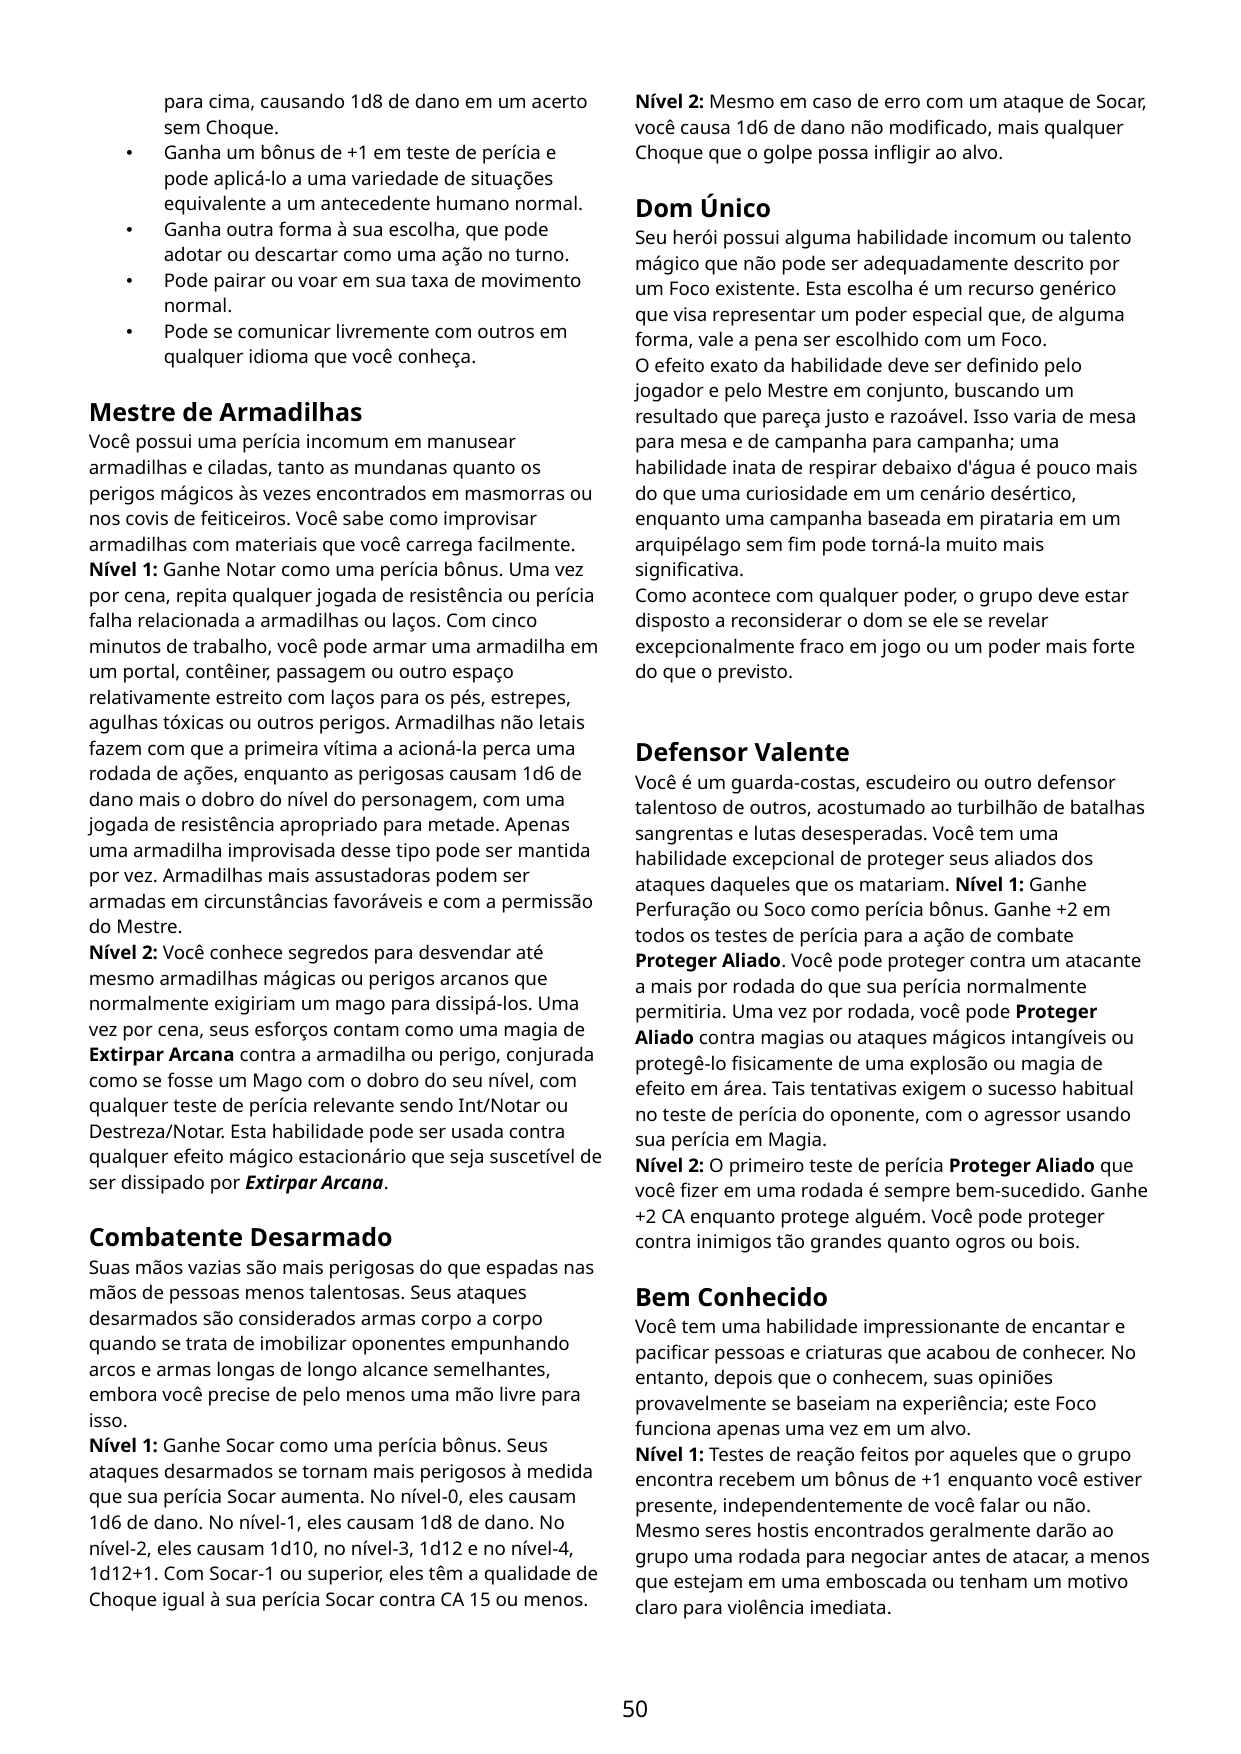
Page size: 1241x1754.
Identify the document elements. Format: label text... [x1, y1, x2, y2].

text Nível 2: Mesmo em caso de erro com um ataque de Socar, você causa 1d6 de dano não modificado, mais qualquer Choque que o golpe possa infligir ao alvo. [635, 88, 1152, 165]
text Defensor Valente [635, 735, 1152, 769]
text Bem Conhecido [635, 1279, 1152, 1314]
text Nível 1: Testes de reação feitos por aqueles que o grupo encontra recebem um bônus de +1 enquanto você estiver presente, independentemente de você falar ou não. Mesmo seres hostis encontrados geralmente darão ao grupo uma rodada para negociar antes de atacar, a menos que estejam em uma emboscada ou tenham um motivo claro para violência imediata. [635, 1441, 1152, 1620]
text Combatente Desarmado [88, 1220, 605, 1254]
text Você possui uma perícia incomum em manusear armadilhas e ciladas, tanto as mundanas quanto os perigos mágicos às vezes encontrados em masmorras ou nos covis de feiticeiros. Você sabe como improvisar armadilhas com materiais que você carrega facilmente. [88, 429, 605, 556]
text Seu herói possui alguma habilidade incomum ou talento mágico que não pode ser adequadamente descrito por um Foco existente. Esta escolha é um recurso genérico que visa representar um poder especial que, de alguma forma, vale a pena ser escolhido com um Foco. [635, 225, 1152, 352]
text O efeito exato da habilidade deve ser definido pelo jogador e pelo Mestre em conjunto, buscando um resultado que pareça justo e razoável. Isso varia de mesa para mesa e de campanha para campanha; uma habilidade inata de respirar debaixo d'água é pouco mais do que uma curiosidade em um cenário desértico, enquanto uma campanha baseada em pirataria em um arquipélago sem fim pode torná-la muito mais significativa. [635, 352, 1152, 582]
list Ganha outra forma à sua escolha, que pode adotar ou descartar como uma ação no turno. [126, 216, 605, 267]
list Pode pairar ou voar em sua taxa de movimento normal. [126, 267, 605, 318]
list Ganha um bônus de +1 em teste de perícia e pode aplicá-lo a uma variedade de situações equivalente a um antecedente humano normal. [126, 139, 605, 216]
text Dom Único [635, 191, 1152, 225]
text Você é um guarda-costas, escudeiro ou outro defensor talentoso de outros, acostumado ao turbilhão de batalhas sangrentas e lutas desesperadas. Você tem uma habilidade excepcional de proteger seus aliados dos ataques daqueles que os matariam. Nível 1: Ganhe Perfuração ou Soco como perícia bônus. Ganhe +2 em todos os testes de perícia para a ação de combate Proteger Aliado. Você pode proteger contra um atacante a mais por rodada do que sua perícia normalmente permitiria. Uma vez por rodada, você pode Proteger Aliado contra magias ou ataques mágicos intangíveis ou protegê-lo fisicamente de uma explosão ou magia de efeito em área. Tais tentativas exigem o sucesso habitual no teste de perícia do oponente, com o agressor usando sua perícia em Magia. [635, 769, 1152, 1152]
list Pode se comunicar livremente com outros em qualquer idioma que você conheça. [126, 318, 605, 369]
text Você tem uma habilidade impressionante de encantar e pacificar pessoas e criaturas que acabou de conhecer. No entanto, depois que o conhecem, suas opiniões provavelmente se baseiam na experiência; este Foco funciona apenas uma vez em um alvo. [635, 1314, 1152, 1441]
text Nível 2: O primeiro teste de perícia Proteger Aliado que você fizer em uma rodada é sempre bem-sucedido. Ganhe +2 CA enquanto protege alguém. Você pode proteger contra inimigos tão grandes quanto ogros ou bois. [635, 1152, 1152, 1254]
list para cima, causando 1d8 de dano em um acerto sem Choque. [126, 88, 605, 139]
text Suas mãos vazias são mais perigosas do que espadas nas mãos de pessoas menos talentosas. Seus ataques desarmados são considerados armas corpo a corpo quando se trata de imobilizar oponentes empunhando arcos e armas longas de longo alcance semelhantes, embora você precise de pelo menos uma mão livre para isso. [88, 1254, 605, 1433]
text Nível 1: Ganhe Socar como uma perícia bônus. Seus ataques desarmados se tornam mais perigosos à medida que sua perícia Socar aumenta. No nível‑0, eles causam 1d6 de dano. No nível-1, eles causam 1d8 de dano. No nível‑2, eles causam 1d10, no nível‑3, 1d12 e no nível‑4, 1d12+1. Com Socar‑1 ou superior, eles têm a qualidade de Choque igual à sua perícia Socar contra CA 15 ou menos. [88, 1433, 605, 1611]
text Nível 1: Ganhe Notar como uma perícia bônus. Uma vez por cena, repita qualquer jogada de resistência ou perícia falha relacionada a armadilhas ou laços. Com cinco minutos de trabalho, você pode armar uma armadilha em um portal, contêiner, passagem ou outro espaço relativamente estreito com laços para os pés, estrepes, agulhas tóxicas ou outros perigos. Armadilhas não letais fazem com que a primeira vítima a acioná-la perca uma rodada de ações, enquanto as perigosas causam 1d6 de dano mais o dobro do nível do personagem, com uma jogada de resistência apropriado para metade. Apenas uma armadilha improvisada desse tipo pode ser mantida por vez. Armadilhas mais assustadoras podem ser armadas em circunstâncias favoráveis e com a permissão do Mestre. [88, 556, 605, 939]
text Mestre de Armadilhas [88, 395, 605, 429]
text Como acontece com qualquer poder, o grupo deve estar disposto a reconsiderar o dom se ele se revelar excepcionalmente fraco em jogo ou um poder mais forte do que o previsto. [635, 582, 1152, 684]
text Nível 2: Você conhece segredos para desvendar até mesmo armadilhas mágicas ou perigos arcanos que normalmente exigiriam um mago para dissipá-los. Uma vez por cena, seus esforços contam como uma magia de Extirpar Arcana contra a armadilha ou perigo, conjurada como se fosse um Mago com o dobro do seu nível, com qualquer teste de perícia relevante sendo Int/Notar ou Destreza/Notar. Esta habilidade pode ser usada contra qualquer efeito mágico estacionário que seja suscetível de ser dissipado por Extirpar Arcana. [88, 939, 605, 1194]
